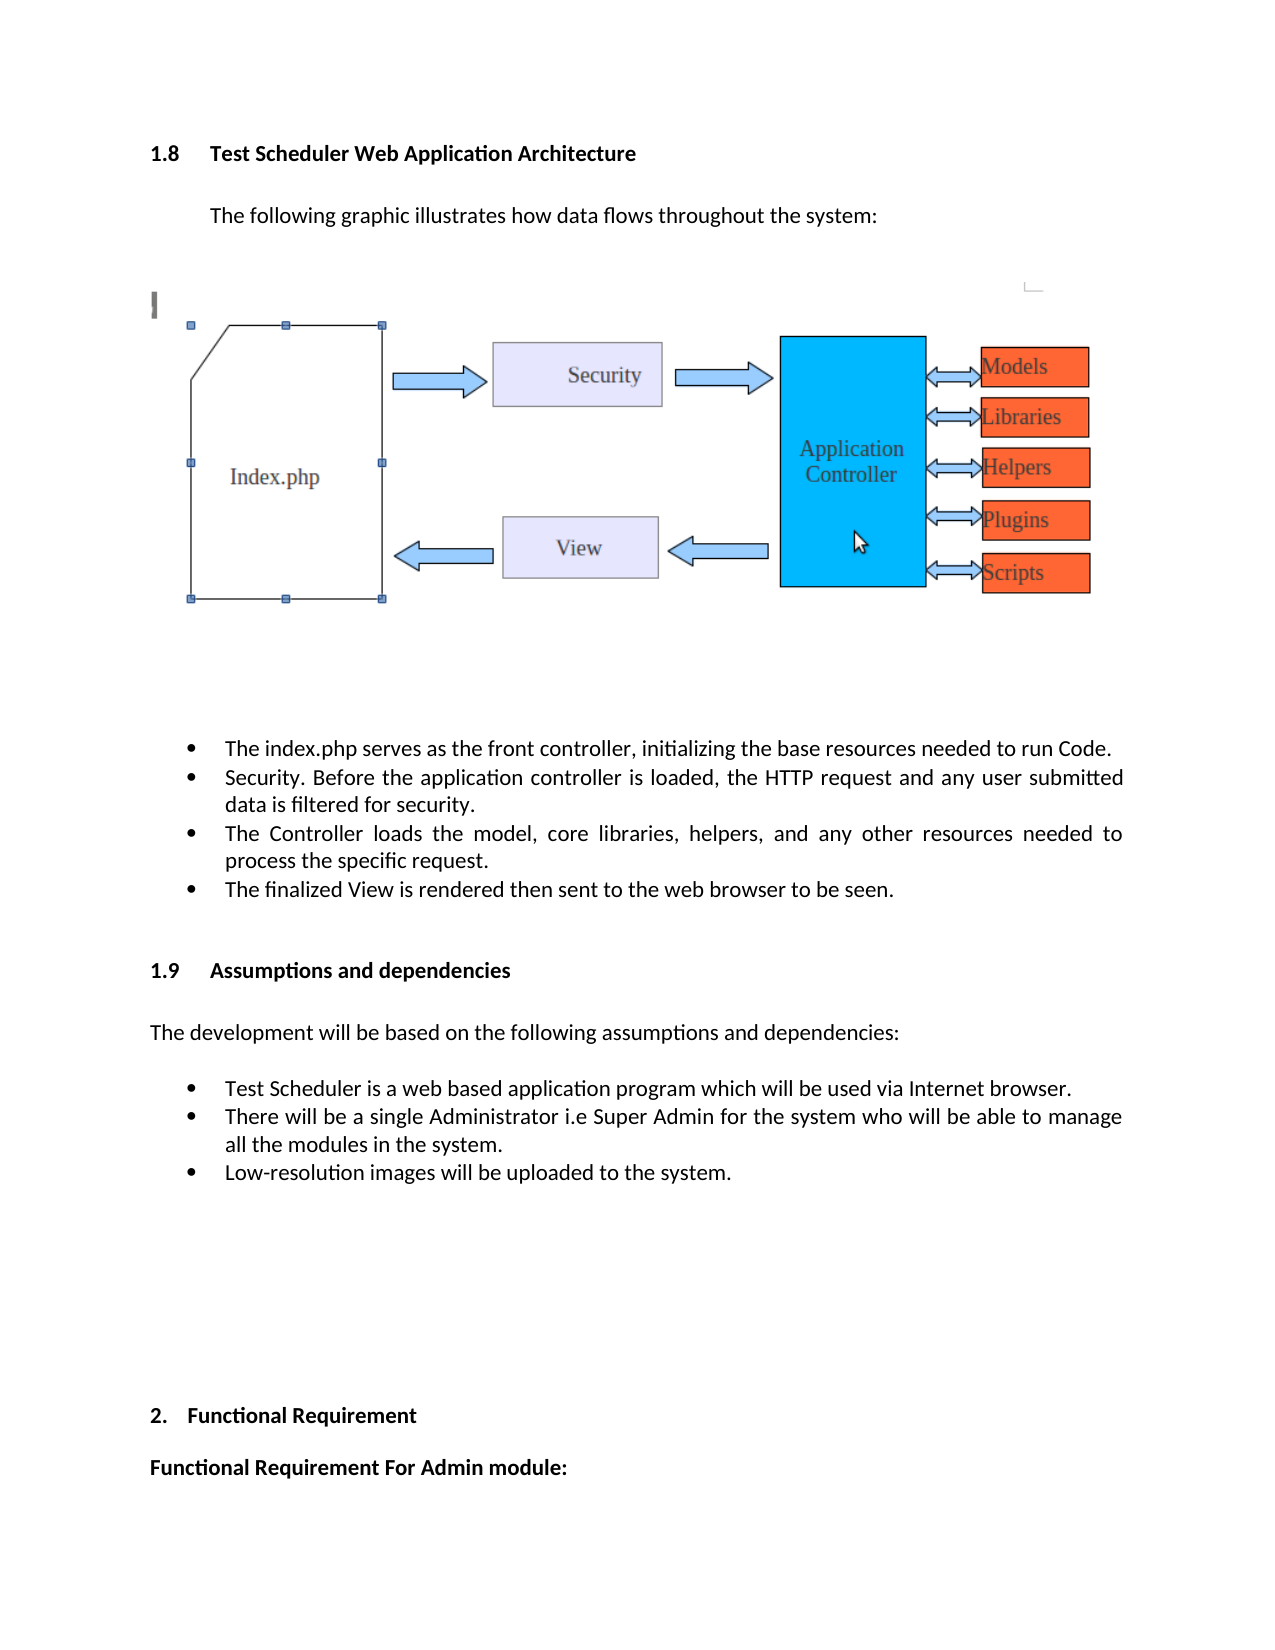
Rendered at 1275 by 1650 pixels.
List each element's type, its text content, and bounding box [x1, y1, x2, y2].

subtitle Assumptions and dependencies [150, 956, 1125, 984]
subtitle Functional Requirement [150, 1401, 1125, 1429]
list Low-resolution images will be uploaded to the system. [187, 1158, 1125, 1186]
list Test Scheduler is a web based application program which will be used via Internet browser. [187, 1074, 1125, 1102]
text The development will be based on the following assumptions and dependencies: [150, 1018, 1125, 1046]
picture [151, 282, 1124, 677]
subtitle Test Scheduler Web Application Architecture [150, 139, 1125, 167]
text Functional Requirement For Admin module: [150, 1453, 1125, 1481]
list The index.php serves as the front controller, initializing the base resources needed to run Code. [187, 734, 1125, 763]
list Security. Before the application controller is loaded, the HTTP request and any user submitted data is filtered for security. [187, 763, 1125, 819]
text The following graphic illustrates how data flows throughout the system: [150, 202, 1125, 230]
list The finalized View is rendered then sent to the web browser to be seen. [187, 875, 1125, 903]
list There will be a single Administrator i.e Super Admin for the system who will be able to manage all the modules in the system. [187, 1102, 1125, 1158]
list The Controller loads the model, core libraries, helpers, and any other resources needed to process the specific request. [187, 819, 1125, 875]
